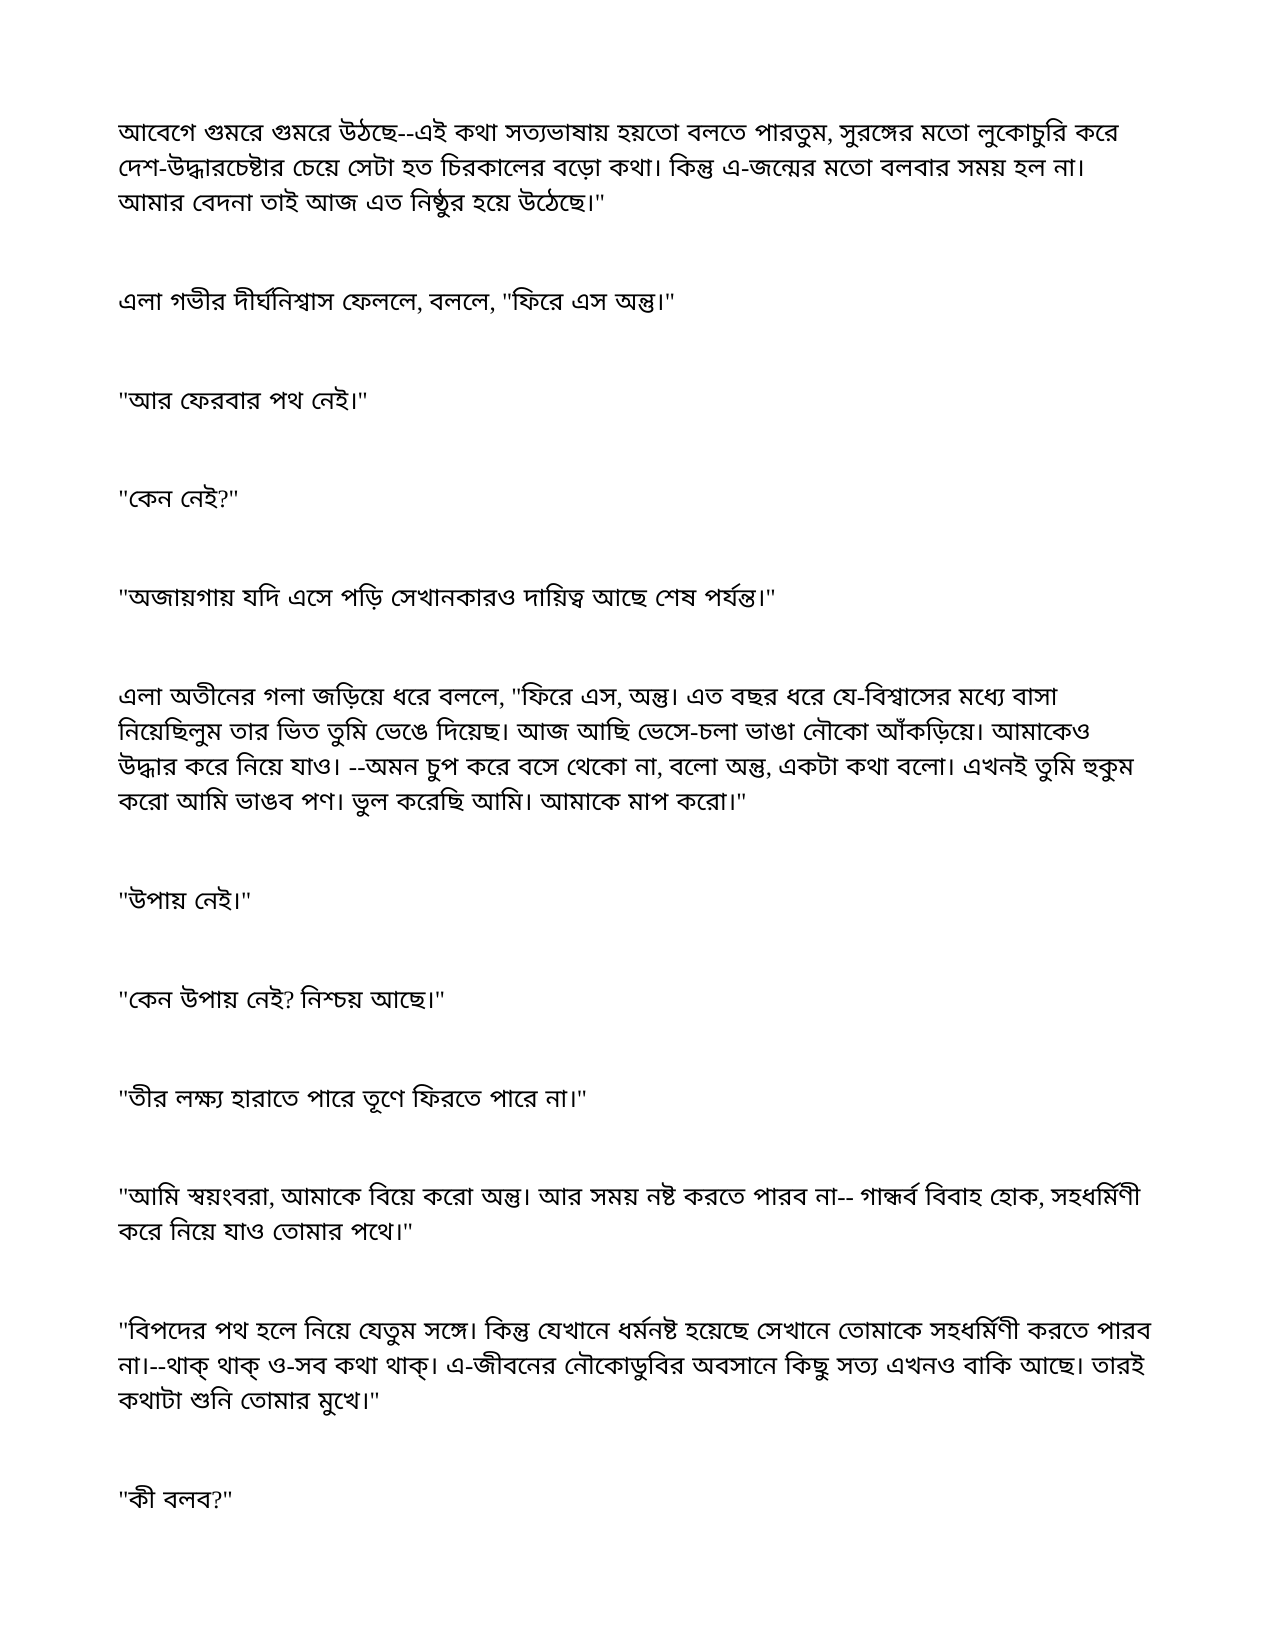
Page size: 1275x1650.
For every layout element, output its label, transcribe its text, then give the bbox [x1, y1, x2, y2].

text "আমি স্বয়ংবরা, আমাকে বিয়ে করো অন্তু। আর সময় নষ্ট করতে পারব না-- গান্ধর্ব বিবাহ হোক, সহধর্মিণী করে নিয়ে যাও তোমার পথে।" [118, 1182, 1157, 1247]
text "তীর লক্ষ্য হারাতে পারে তূণে ফিরতে পারে না।" [118, 1084, 1157, 1113]
text এলা গভীর দীর্ঘনিশ্বাস ফেললে, বললে, "ফিরে এস অন্তু।" [118, 287, 1157, 316]
text "কী বলব?" [118, 1485, 1157, 1514]
text "উপায় নেই।" [118, 886, 1157, 915]
text "অজায়গায় যদি এসে পড়ি সেখানকারও দায়িত্ব আছে শেষ পর্যন্ত।" [118, 583, 1157, 613]
text "কেন উপায় নেই? নিশ্চয় আছে।" [118, 985, 1157, 1014]
text "আর ফেরবার পথ নেই।" [118, 386, 1157, 415]
text এলা অতীনের গলা জড়িয়ে ধরে বললে, "ফিরে এস, অন্তু। এত বছর ধরে যে-বিশ্বাসের মধ্যে বাসা নিয়েছিলুম তার ভিত তুমি ভেঙে দিয়েছ। আজ আছি ভেসে-চলা ভাঙা নৌকো আঁকড়িয়ে। আমাকেও উদ্ধার করে নিয়ে যাও। --অমন চুপ করে বসে থেকো না, বলো অন্তু, একটা কথা বলো। এখনই তুমি হুকুম করো আমি ভাঙব পণ। ভুল করেছি আমি। আমাকে মাপ করো।" [118, 682, 1157, 817]
text "বিপদের পথ হলে নিয়ে যেতুম সঙ্গে। কিন্তু যেখানে ধর্মনষ্ট হয়েছে সেখানে তোমাকে সহধর্মিণী করতে পারব না।--থাক্‌ থাক্‌ ও-সব কথা থাক্‌। এ-জীবনের নৌকোডুবির অবসানে কিছু সত্য এখনও বাকি আছে। তারই কথাটা শুনি তোমার মুখে।" [118, 1316, 1157, 1416]
text আবেগে গুমরে গুমরে উঠছে--এই কথা সত্যভাষায় হয়তো বলতে পারতুম, সুরঙ্গের মতো লুকোচুরি করে দেশ-উদ্ধারচেষ্টার চেয়ে সেটা হত চিরকালের বড়ো কথা। কিন্তু এ-জন্মের মতো বলবার সময় হল না। আমার বেদনা তাই আজ এত নিষ্ঠুর হয়ে উঠেছে।" [118, 118, 1157, 218]
text "কেন নেই?" [118, 484, 1157, 514]
